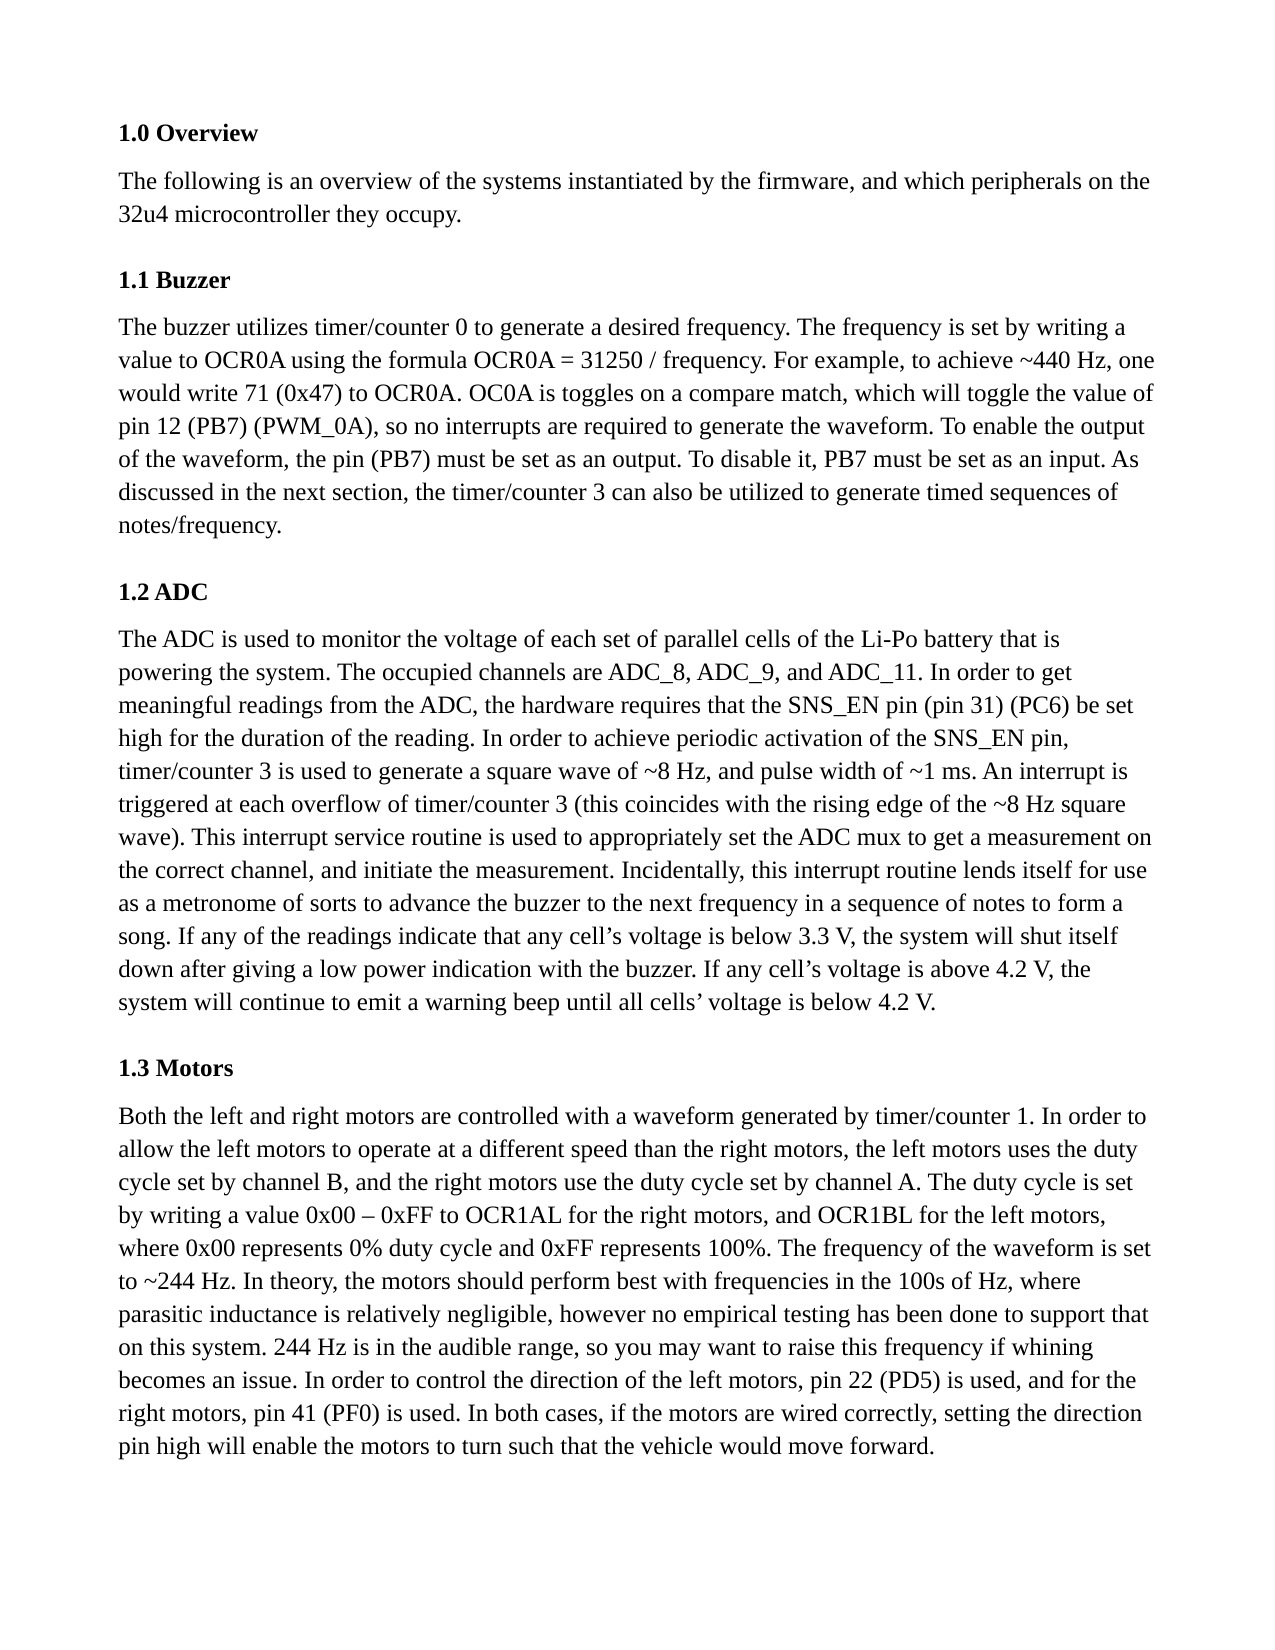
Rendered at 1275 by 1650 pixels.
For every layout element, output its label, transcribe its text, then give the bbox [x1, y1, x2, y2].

text The buzzer utilizes timer/counter 0 to generate a desired frequency. The frequency is set by writing a value to OCR0A using the formula OCR0A = 31250 / frequency. For example, to achieve ~440 Hz, one would write 71 (0x47) to OCR0A. OC0A is toggles on a compare match, which will toggle the value of pin 12 (PB7) (PWM_0A), so no interrupts are required to generate the waveform. To enable the output of the waveform, the pin (PB7) must be set as an output. To disable it, PB7 must be set as an input. As discussed in the next section, the timer/counter 3 can also be utilized to generate timed sequences of notes/frequency. 1.2 ADC [118, 312, 1157, 605]
text Both the left and right motors are controlled with a waveform generated by timer/counter 1. In order to allow the left motors to operate at a different speed than the right motors, the left motors uses the duty cycle set by channel B, and the right motors use the duty cycle set by channel A. The duty cycle is set by writing a value 0x00 – 0xFF to OCR1AL for the right motors, and OCR1BL for the left motors, where 0x00 represents 0% duty cycle and 0xFF represents 100%. The frequency of the waveform is set to ~244 Hz. In theory, the motors should perform best with frequencies in the 100s of Hz, where parasitic inductance is relatively negligible, however no empirical testing has been done to support that on this system. 244 Hz is in the audible range, so you may want to raise this frequency if whining becomes an issue. In order to control the direction of the left motors, pin 22 (PD5) is used, and for the right motors, pin 41 (PF0) is used. In both cases, if the motors are wired correctly, setting the direction pin high will enable the motors to turn such that the vehicle would move forward. [118, 1101, 1157, 1460]
text The following is an overview of the systems instantiated by the firmware, and which peripherals on the 32u4 microcontroller they occupy. 1.1 Buzzer [118, 166, 1157, 293]
text The ADC is used to monitor the voltage of each set of parallel cells of the Li-Po battery that is powering the system. The occupied channels are ADC_8, ADC_9, and ADC_11. In order to get meaningful readings from the ADC, the hardware requires that the SNS_EN pin (pin 31) (PC6) be set high for the duration of the reading. In order to achieve periodic activation of the SNS_EN pin, timer/counter 3 is used to generate a square wave of ~8 Hz, and pulse width of ~1 ms. An interrupt is triggered at each overflow of timer/counter 3 (this coincides with the rising edge of the ~8 Hz square wave). This interrupt service routine is used to appropriately set the ADC mux to get a measurement on the correct channel, and initiate the measurement. Incidentally, this interrupt routine lends itself for use as a metronome of sorts to advance the buzzer to the next frequency in a sequence of notes to form a song. If any of the readings indicate that any cell’s voltage is below 3.3 V, the system will shut itself down after giving a low power indication with the buzzer. If any cell’s voltage is above 4.2 V, the system will continue to emit a warning beep until all cells’ voltage is below 4.2 V. 1.3 Motors [118, 624, 1157, 1082]
text 1.0 Overview [118, 118, 1157, 147]
